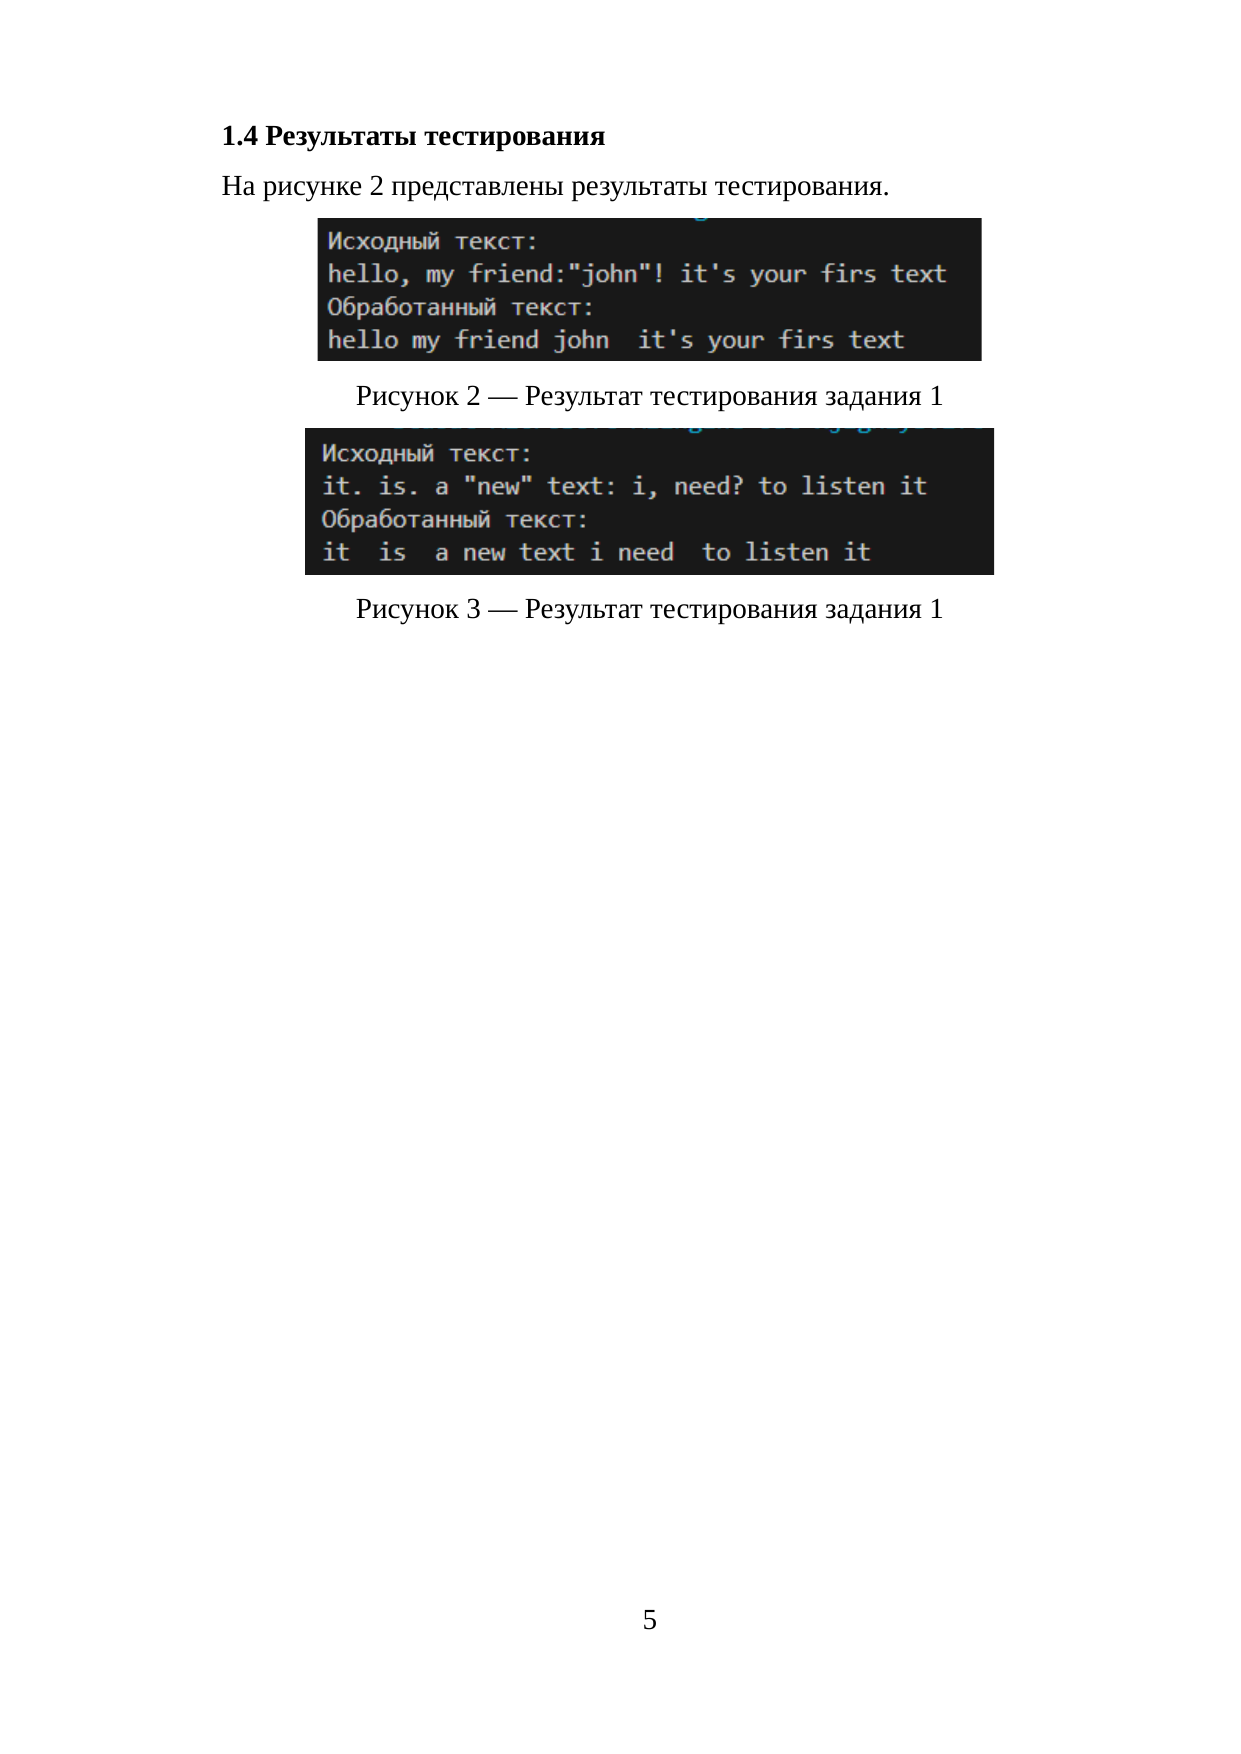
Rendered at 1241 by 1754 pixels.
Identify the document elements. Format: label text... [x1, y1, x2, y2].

text На рисунке 2 представлены результаты тестирования. [148, 168, 1152, 202]
picture [317, 218, 982, 361]
picture [305, 428, 995, 575]
text Рисунок 2 — Результат тестирования задания 1 [148, 219, 1152, 411]
text Рисунок 3 — Результат тестирования задания 1 [148, 428, 1152, 625]
subtitle 1.4 Результаты тестирования [148, 118, 1152, 152]
